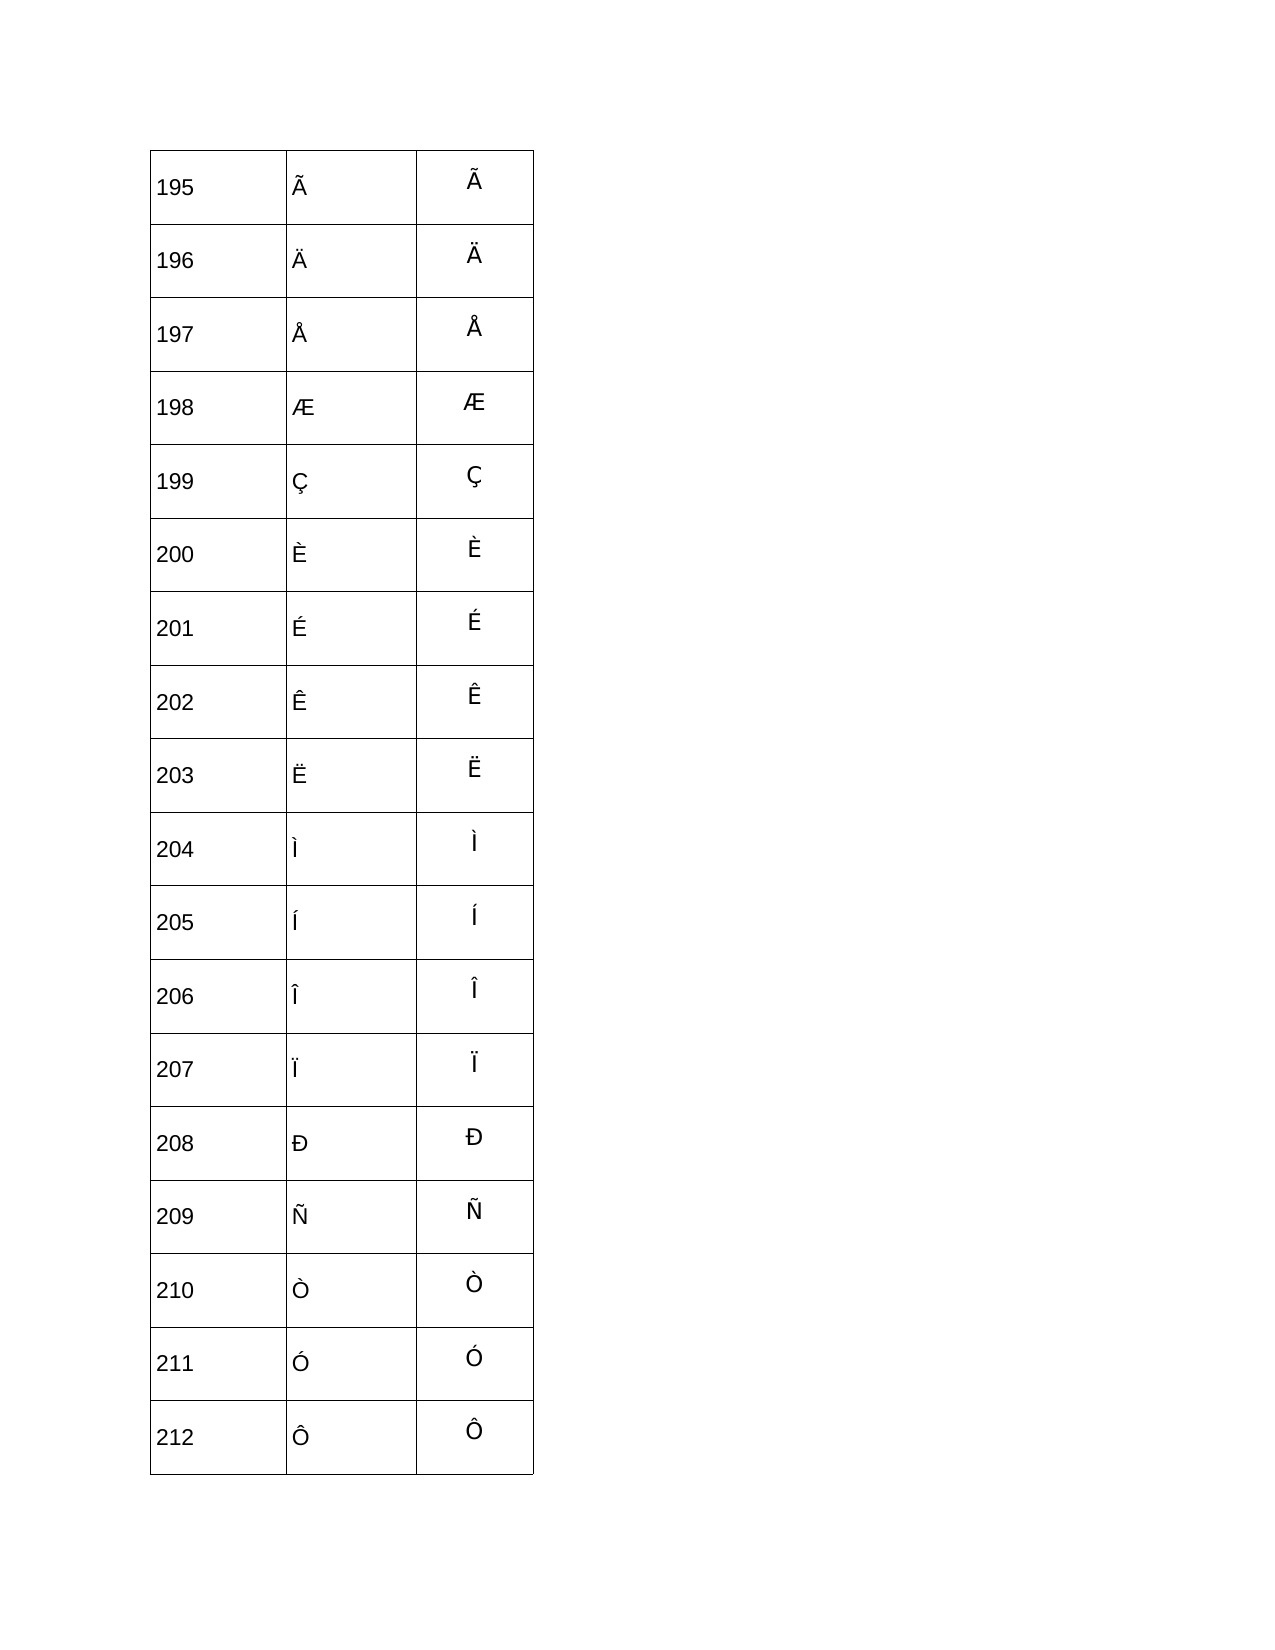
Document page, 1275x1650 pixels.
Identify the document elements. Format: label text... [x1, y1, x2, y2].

table_cell 195 [151, 151, 286, 223]
table_cell 197 [151, 298, 286, 371]
table_cell 200 [151, 519, 286, 591]
table_cell Ê [417, 666, 533, 738]
table_cell Ñ [417, 1181, 533, 1253]
table_cell Ç [417, 445, 533, 518]
table_cell Í [417, 886, 533, 959]
table_cell Ô [287, 1401, 416, 1474]
table_cell 198 [151, 372, 286, 444]
table_cell Ó [287, 1328, 416, 1400]
table_cell Æ [417, 372, 533, 444]
table_cell É [287, 592, 416, 665]
table_cell 204 [151, 813, 286, 885]
table_cell Ä [417, 225, 533, 297]
table_cell 201 [151, 592, 286, 665]
table_cell Ë [417, 739, 533, 812]
table_cell Ñ [287, 1181, 416, 1253]
table_cell Î [417, 960, 533, 1032]
table_cell 196 [151, 225, 286, 297]
table_cell 202 [151, 666, 286, 738]
table_cell Ã [287, 151, 416, 223]
table_cell Ó [417, 1328, 533, 1400]
table_cell 199 [151, 445, 286, 518]
table_cell È [287, 519, 416, 591]
table_cell Å [417, 298, 533, 371]
table_cell Ô [417, 1401, 533, 1474]
table_cell 203 [151, 739, 286, 812]
table_cell Å [287, 298, 416, 371]
table_cell 207 [151, 1034, 286, 1106]
table_cell Ï [417, 1034, 533, 1106]
table_cell Æ [287, 372, 416, 444]
table_cell Ç [287, 445, 416, 518]
table_cell 210 [151, 1254, 286, 1327]
table_cell Ë [287, 739, 416, 812]
table_cell Î [287, 960, 416, 1032]
table_cell É [417, 592, 533, 665]
table_cell 206 [151, 960, 286, 1032]
table_cell Ä [287, 225, 416, 297]
table_cell Ã [417, 151, 533, 223]
table_cell 208 [151, 1107, 286, 1179]
table_cell 211 [151, 1328, 286, 1400]
table_cell Ò [287, 1254, 416, 1327]
table_cell Ï [287, 1034, 416, 1106]
table_cell Ð [287, 1107, 416, 1179]
table_cell 209 [151, 1181, 286, 1253]
table_cell Í [287, 886, 416, 959]
table_cell 212 [151, 1401, 286, 1474]
table_cell Ê [287, 666, 416, 738]
table_cell È [417, 519, 533, 591]
table_cell 205 [151, 886, 286, 959]
table_cell Ì [287, 813, 416, 885]
table_cell Ð [417, 1107, 533, 1179]
table_cell Ò [417, 1254, 533, 1327]
table_cell Ì [417, 813, 533, 885]
